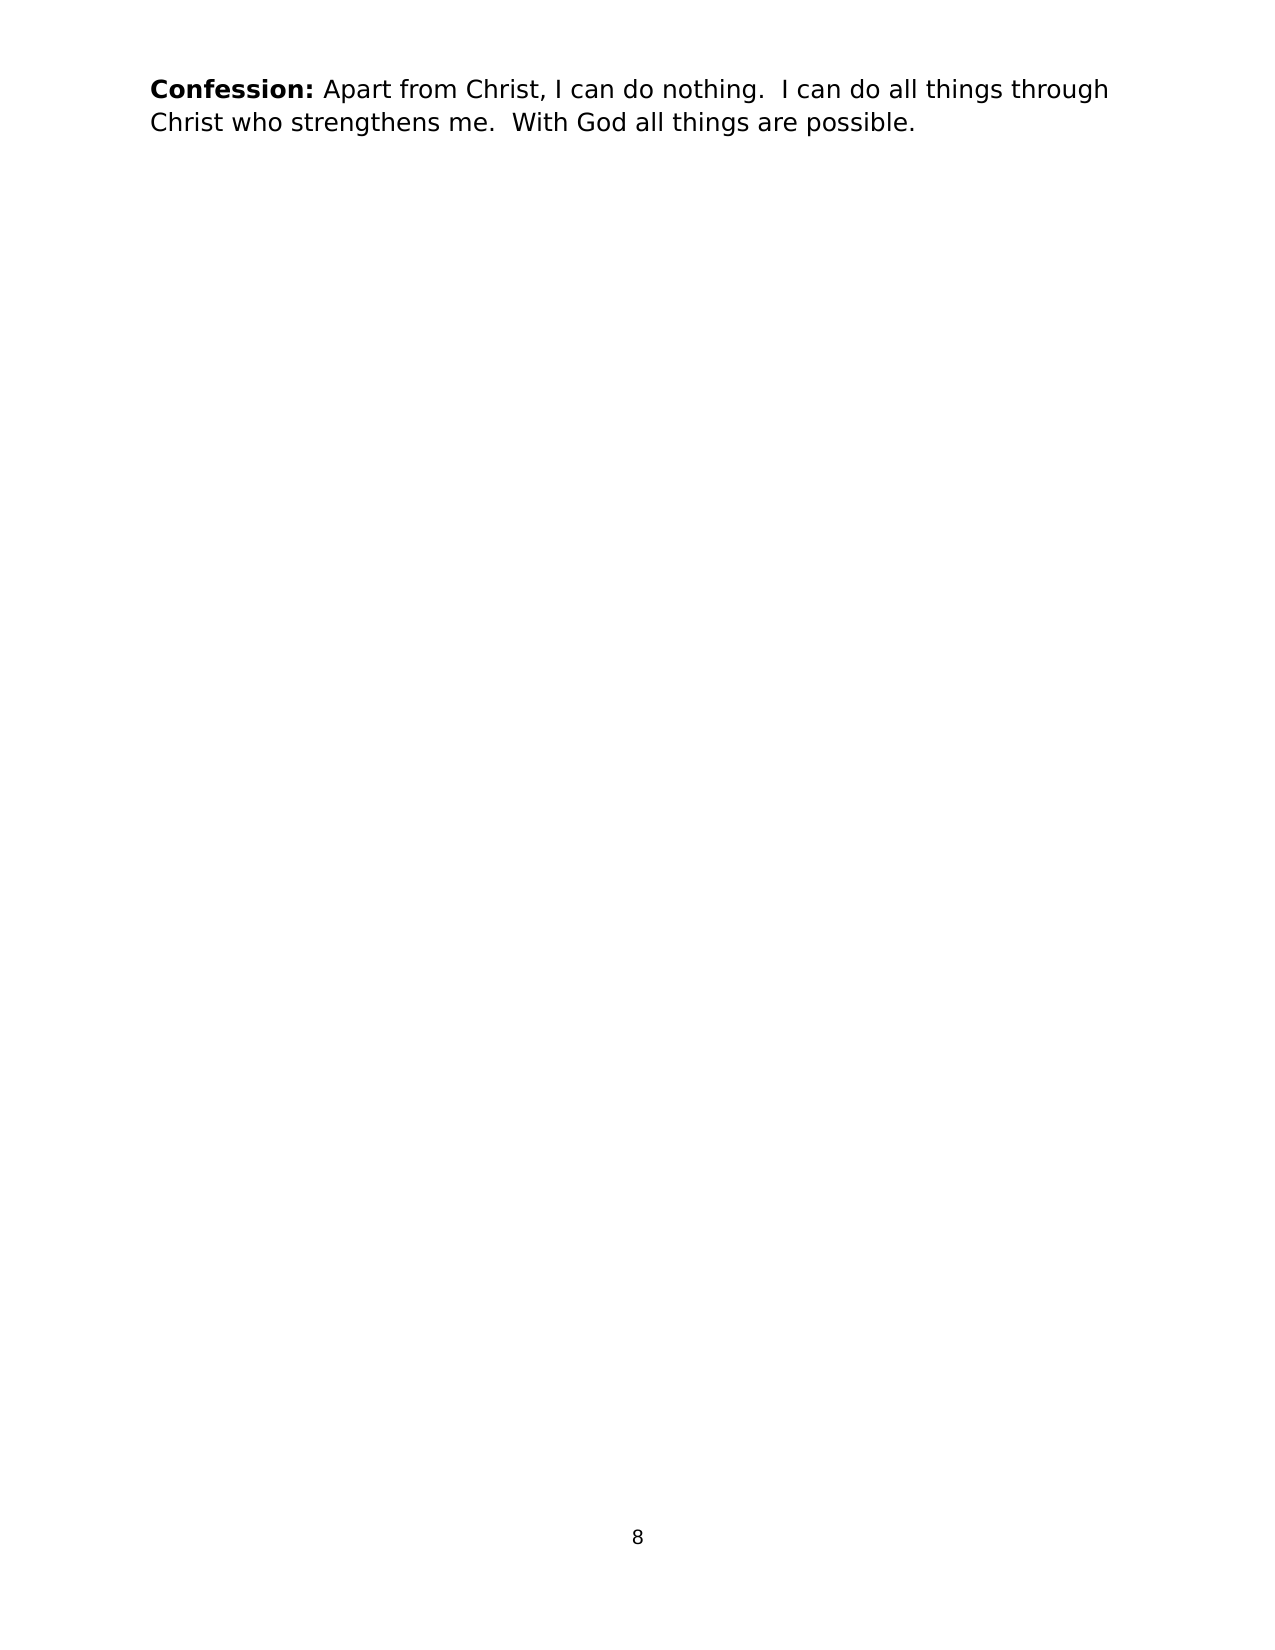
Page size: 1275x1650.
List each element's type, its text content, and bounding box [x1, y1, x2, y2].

text Confession: Apart from Christ, I can do nothing. I can do all things through Christ who strengthens me. With God all things are possible. [150, 75, 1125, 138]
